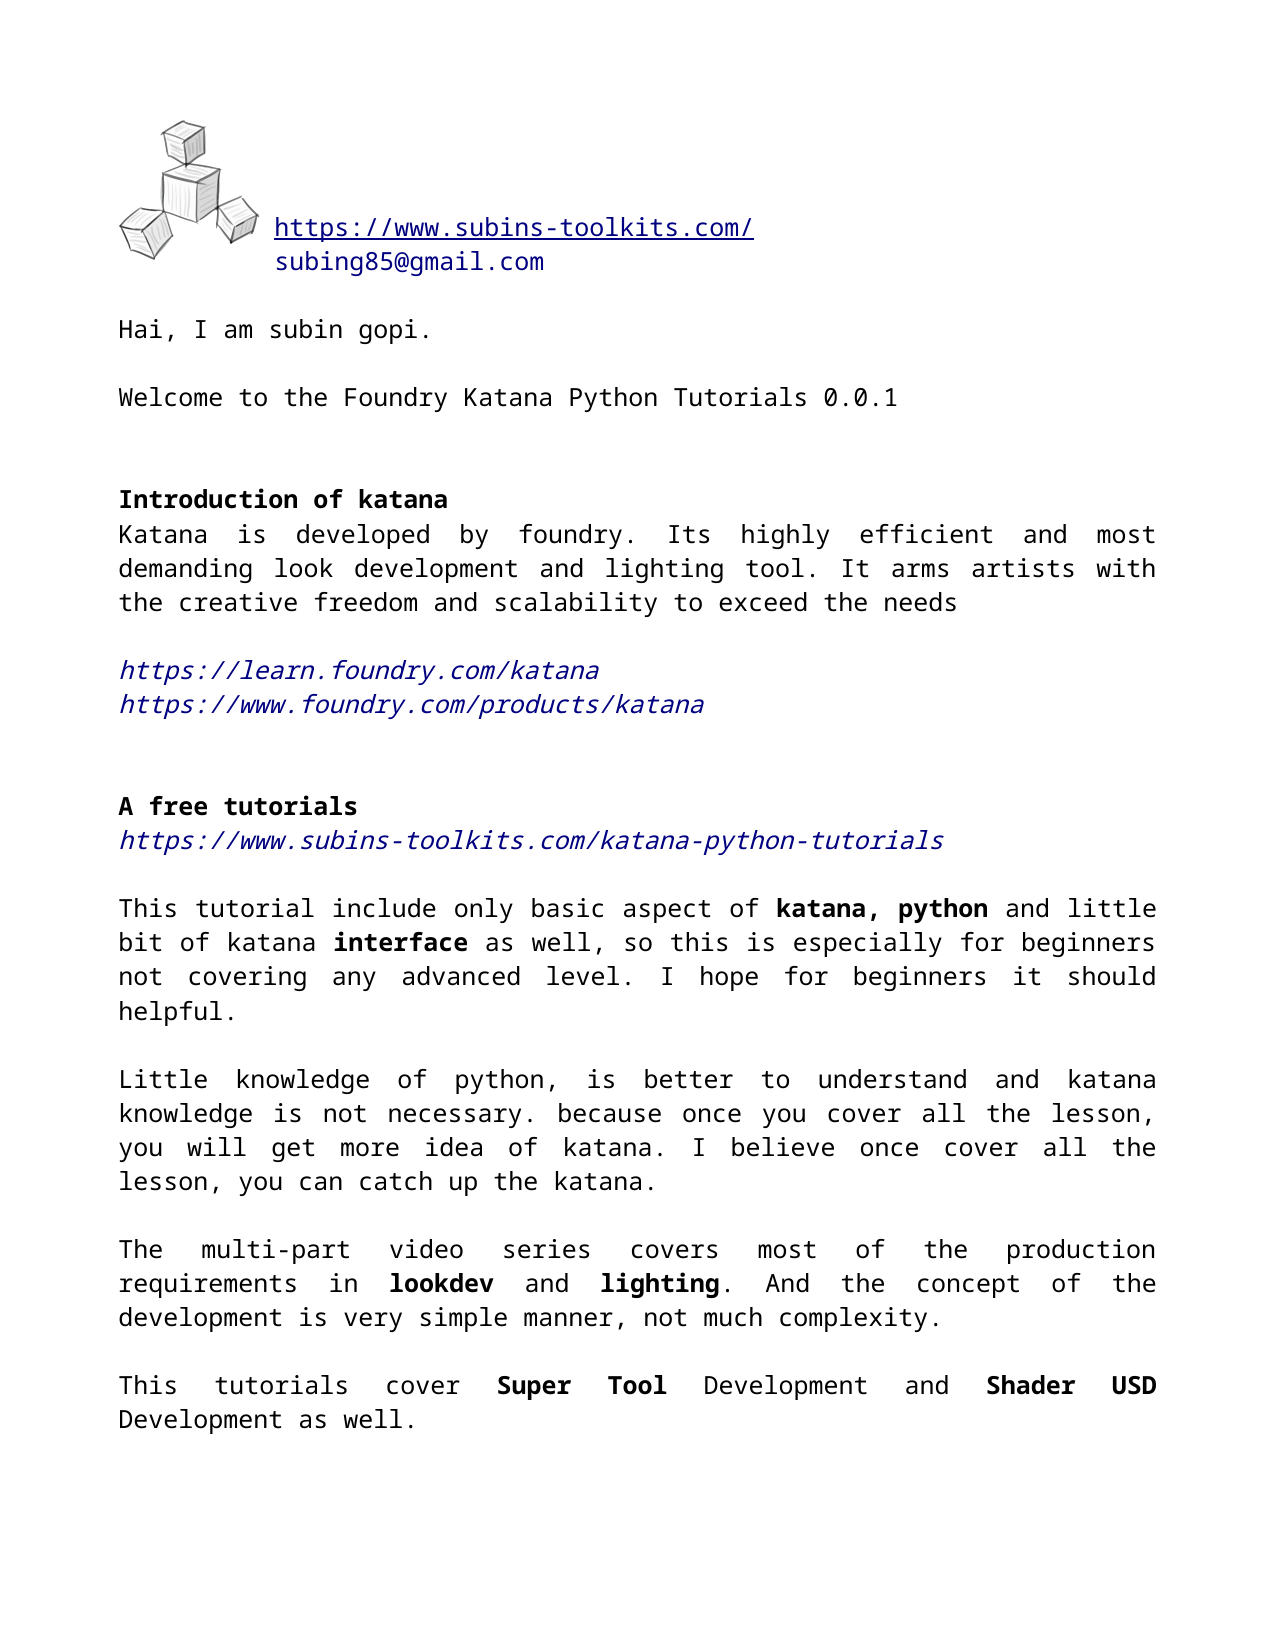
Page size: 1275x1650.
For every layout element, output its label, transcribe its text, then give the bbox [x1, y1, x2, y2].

text https://learn.foundry.com/katana [118, 652, 1157, 687]
text https://www.subins-toolkits.com/ [260, 210, 1157, 244]
text https://www.foundry.com/products/katana [118, 687, 1157, 721]
text Katana is developed by foundry. Its highly efficient and most demanding look development and lighting tool. It arms artists with the creative freedom and scalability to exceed the needs [118, 516, 1157, 618]
text Little knowledge of python, is better to understand and katana knowledge is not necessary. because once you cover all the lesson, you will get more idea of katana. I believe once cover all the lesson, you can catch up the katana. [118, 1061, 1157, 1197]
text Introduction of katana [118, 482, 1157, 516]
text Hai, I am subin gopi. [118, 312, 1157, 346]
text subing85@gmail.com [118, 244, 1157, 278]
text https://www.subins-toolkits.com/katana-python-tutorials [118, 823, 1157, 857]
text This tutorial include only basic aspect of katana, python and little bit of katana interface as well, so this is especially for beginners not covering any advanced level. I hope for beginners it should helpful. [118, 891, 1157, 1027]
text Welcome to the Foundry Katana Python Tutorials 0.0.1 [118, 380, 1157, 414]
picture [118, 119, 260, 260]
text The multi-part video series covers most of the production requirements in lookdev and lighting. And the concept of the development is very simple manner, not much complexity. [118, 1232, 1157, 1334]
text A free tutorials [118, 789, 1157, 823]
text This tutorials cover Super Tool Development and Shader USD Development as well. [118, 1368, 1157, 1436]
